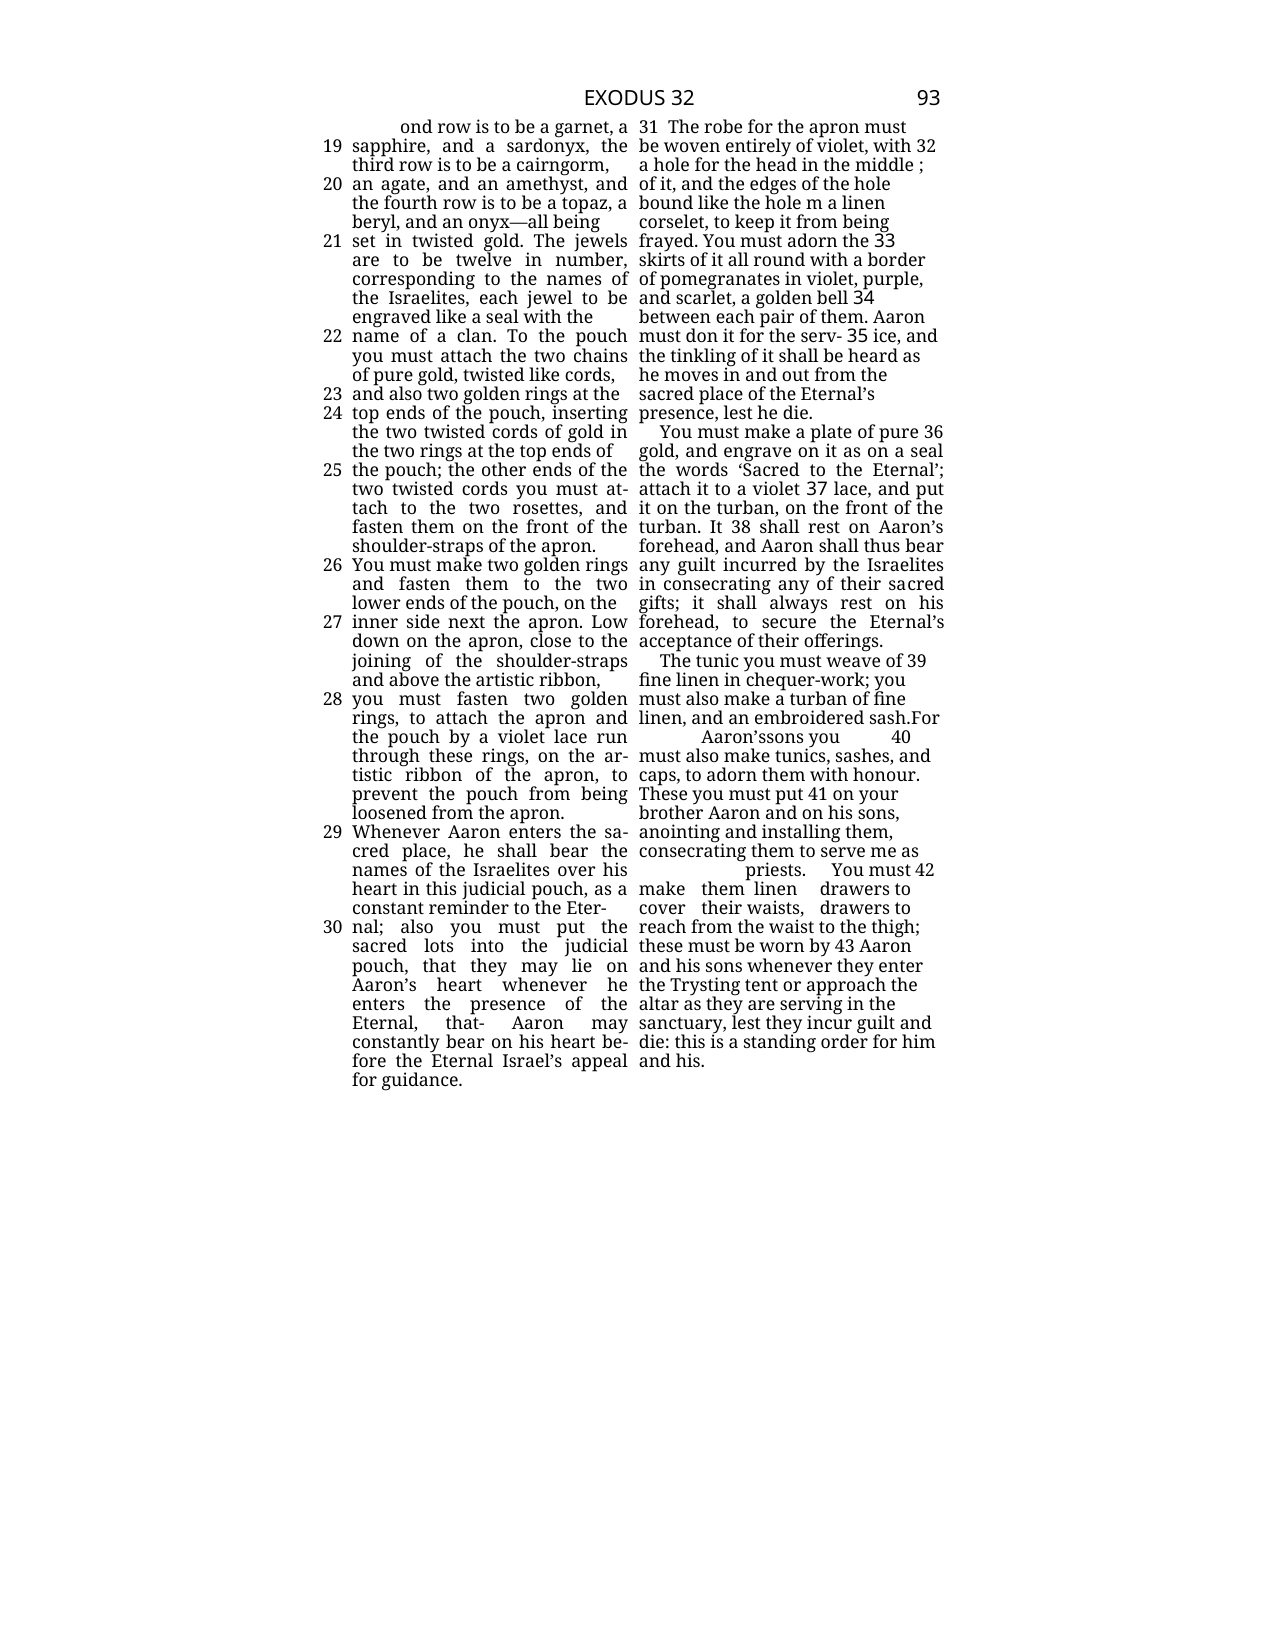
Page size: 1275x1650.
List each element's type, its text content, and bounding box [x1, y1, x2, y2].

list the pouch; the other ends of the two twisted cords you must at­tach to the two rosettes, and fasten them on the front of the shoulder-straps of the apron. [323, 461, 628, 556]
list The robe for the apron must [639, 118, 944, 137]
text ond row is to be a garnet, a [323, 118, 628, 137]
list nal; also you must put the sacred lots into the judicial pouch, that they may lie on Aaron’s heart whenever he enters the presence of the Eternal, that- Aaron may constantly bear on his heart be­fore the Eternal Israel’s appeal for guidance. [323, 919, 628, 1090]
list name of a clan. To the pouch you must attach the two chains of pure gold, twisted like cords, [323, 328, 628, 385]
text must also make tunics, sashes, and caps, to adorn them with honour. These you must put 41 on your brother Aaron and on his sons, anointing and install­ing them, consecrating them to serve me as priests. You must 42 [639, 747, 944, 881]
text You must make a plate of pure 36 gold, and engrave on it as on a seal the words ‘Sacred to the Eternal’; attach it to a violet 37 lace, and put it on the turban, on the front of the turban. It 38 shall rest on Aaron’s forehead, and Aaron shall thus bear any guilt incurred by the Israelites in consecrating any of their sa­cred gifts; it shall always rest on his forehead, to secure the Eter­nal’s acceptance of their offer­ings. [639, 423, 944, 652]
list sapphire, and a sardonyx, the third row is to be a cairngorm, [323, 137, 628, 175]
list inner side next the apron. Low down on the apron, close to the joining of the shoulder-straps and above the artistic ribbon, [323, 614, 628, 690]
list You must make two golden rings and fasten them to the two lower ends of the pouch, on the [323, 556, 628, 614]
list an agate, and an amethyst, and the fourth row is to be a topaz, a beryl, and an onyx—all being [323, 175, 628, 232]
text The tunic you must weave of 39 fine linen in chequer-work; you must also make a turban of fine linen, and an embroidered sash. For Aaron’s sons you 40 [639, 652, 944, 747]
list and also two golden rings at the [323, 385, 628, 404]
list set in twisted gold. The jewels are to be twelve in number, corresponding to the names of the Israelites, each jewel to be engraved like a seal with the [323, 232, 628, 328]
text cover their waists, drawers to [639, 899, 944, 919]
text be woven entirely of violet, with 32 a hole for the head in the middle ; of it, and the edges of the hole bound like the hole m a linen corselet, to keep it from being frayed. You must adorn the 33 skirts of it all round with a bor­der of pomegranates in violet, purple, and scarlet, a golden bell 34 between each pair of them. Aaron must don it for the serv- 35 ice, and the tinkling of it shall be heard as he moves in and out from the sacred place of the Eternal’s presence, lest he die. [639, 137, 944, 423]
list top ends of the pouch, inserting the two twisted cords of gold in the two rings at the top ends of [323, 404, 628, 461]
text reach from the waist to the thigh; these must be worn by 43 Aaron and his sons whenever they enter the Trysting tent or approach the altar as they are serving in the sanctuary, lest they incur guilt and die: this is a standing order for him and his. [639, 919, 944, 1071]
list Whenever Aaron enters the sa­cred place, he shall bear the names of the Israelites over his heart in this judicial pouch, as a constant reminder to the Eter- [323, 823, 628, 919]
text make them linen drawers to [639, 881, 944, 899]
list you must fasten two golden rings, to attach the apron and the pouch by a violet lace run through these rings, on the ar­tistic ribbon of the apron, to prevent the pouch from being loosened from the apron. [323, 690, 628, 823]
